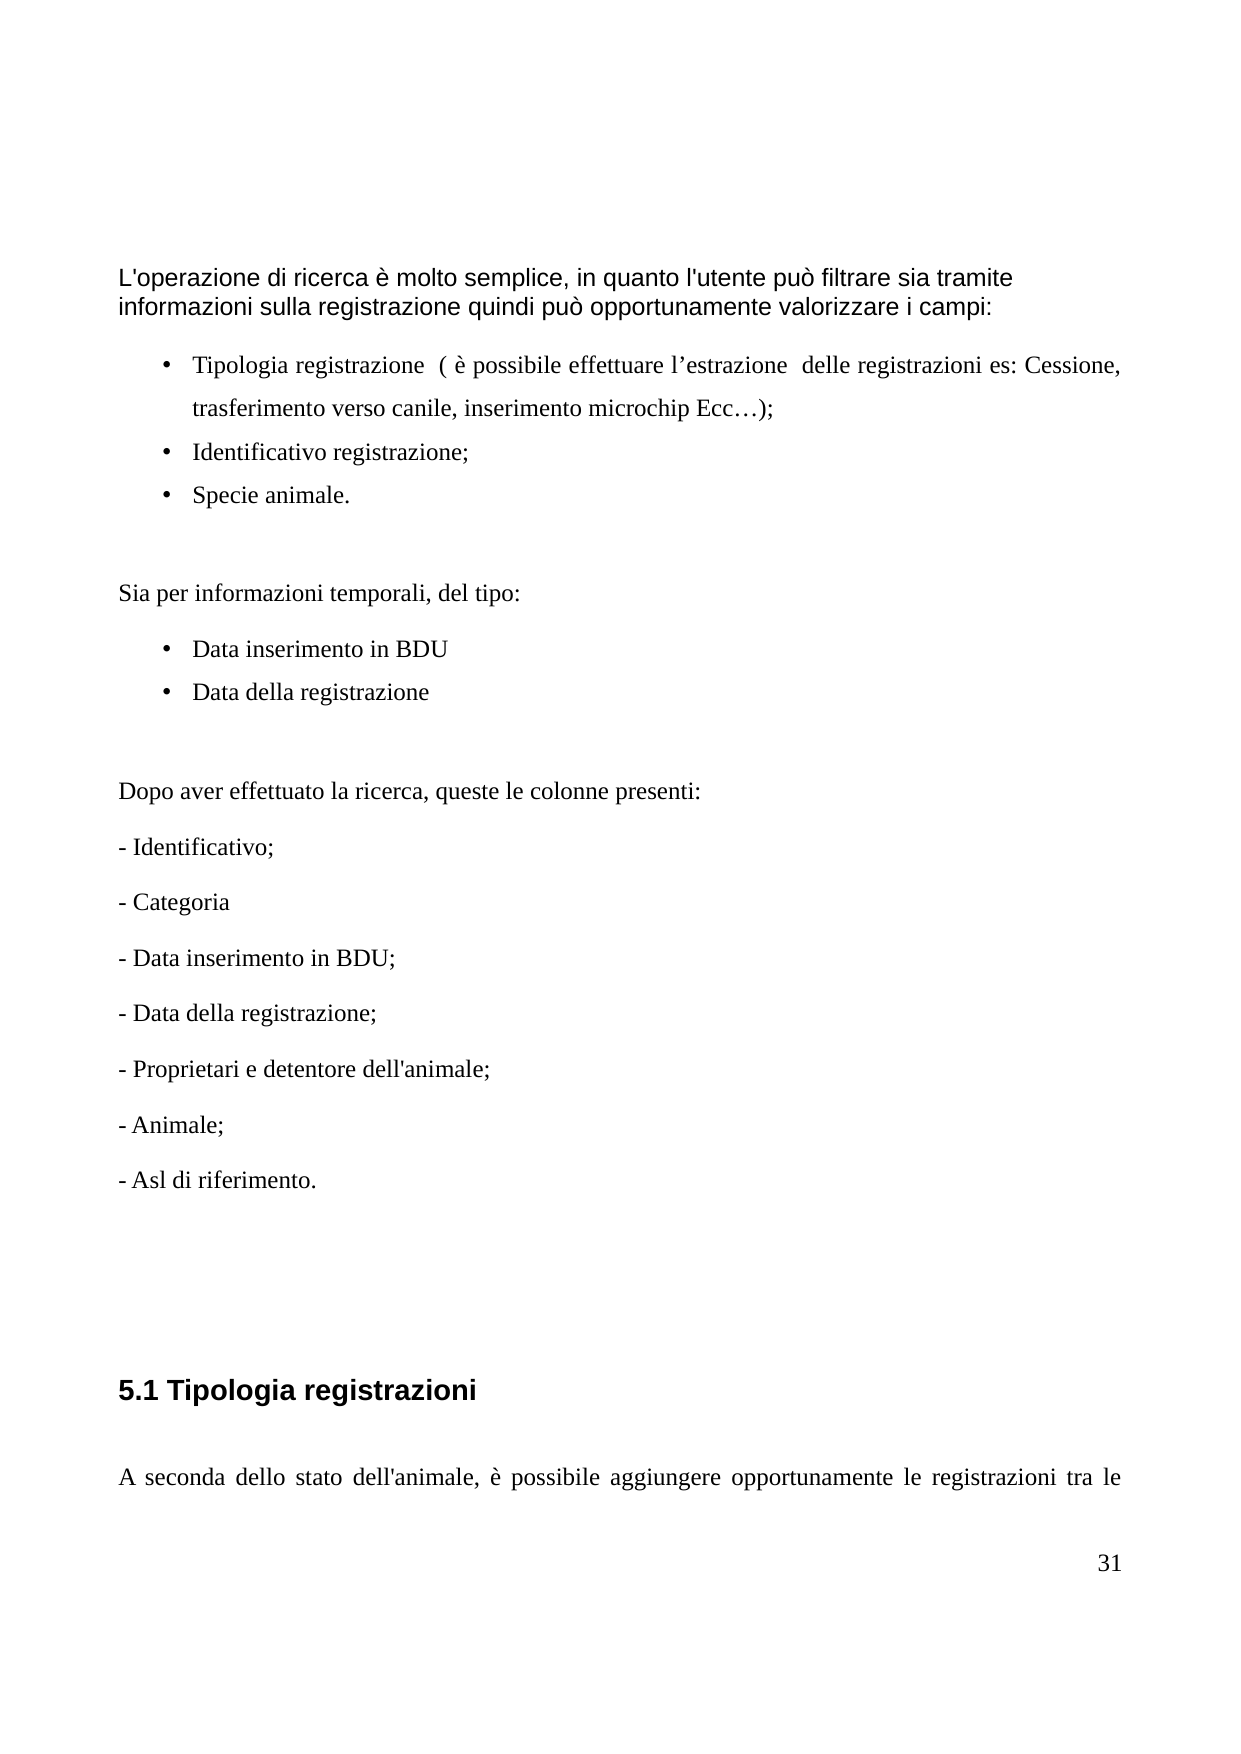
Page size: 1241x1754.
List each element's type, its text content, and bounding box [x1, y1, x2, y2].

list Identificativo registrazione; [162, 437, 1122, 465]
list Tipologia registrazione ( è possibile effettuare l’estrazione delle registrazioni es: Cessione, trasferimento verso canile, inserimento microchip Ecc…); [162, 350, 1122, 422]
text - Proprietari e detentore dell'animale; [118, 1054, 1122, 1083]
text L'operazione di ricerca è molto semplice, in quanto l'utente può filtrare sia tramite informazioni sulla registrazione quindi può opportunamente valorizzare i campi: [118, 263, 1122, 321]
text - Data inserimento in BDU; [118, 943, 1122, 972]
text - Animale; [118, 1110, 1122, 1138]
list Data della registrazione [162, 677, 1122, 706]
text Sia per informazioni temporali, del tipo: [118, 535, 1122, 607]
text - Data della registrazione; [118, 998, 1122, 1027]
text - Categoria [118, 887, 1122, 916]
text Dopo aver effettuato la ricerca, queste le colonne presenti: [118, 733, 1122, 805]
list Specie animale. [162, 480, 1122, 508]
text A seconda dello stato dell'animale, è possibile aggiungere opportunamente le registrazioni tra le [118, 1419, 1122, 1491]
text - Identificativo; [118, 832, 1122, 860]
text - Asl di riferimento. [118, 1165, 1122, 1194]
list Data inserimento in BDU [162, 634, 1122, 663]
subtitle 5.1 Tipologia registrazioni [118, 1373, 1122, 1406]
